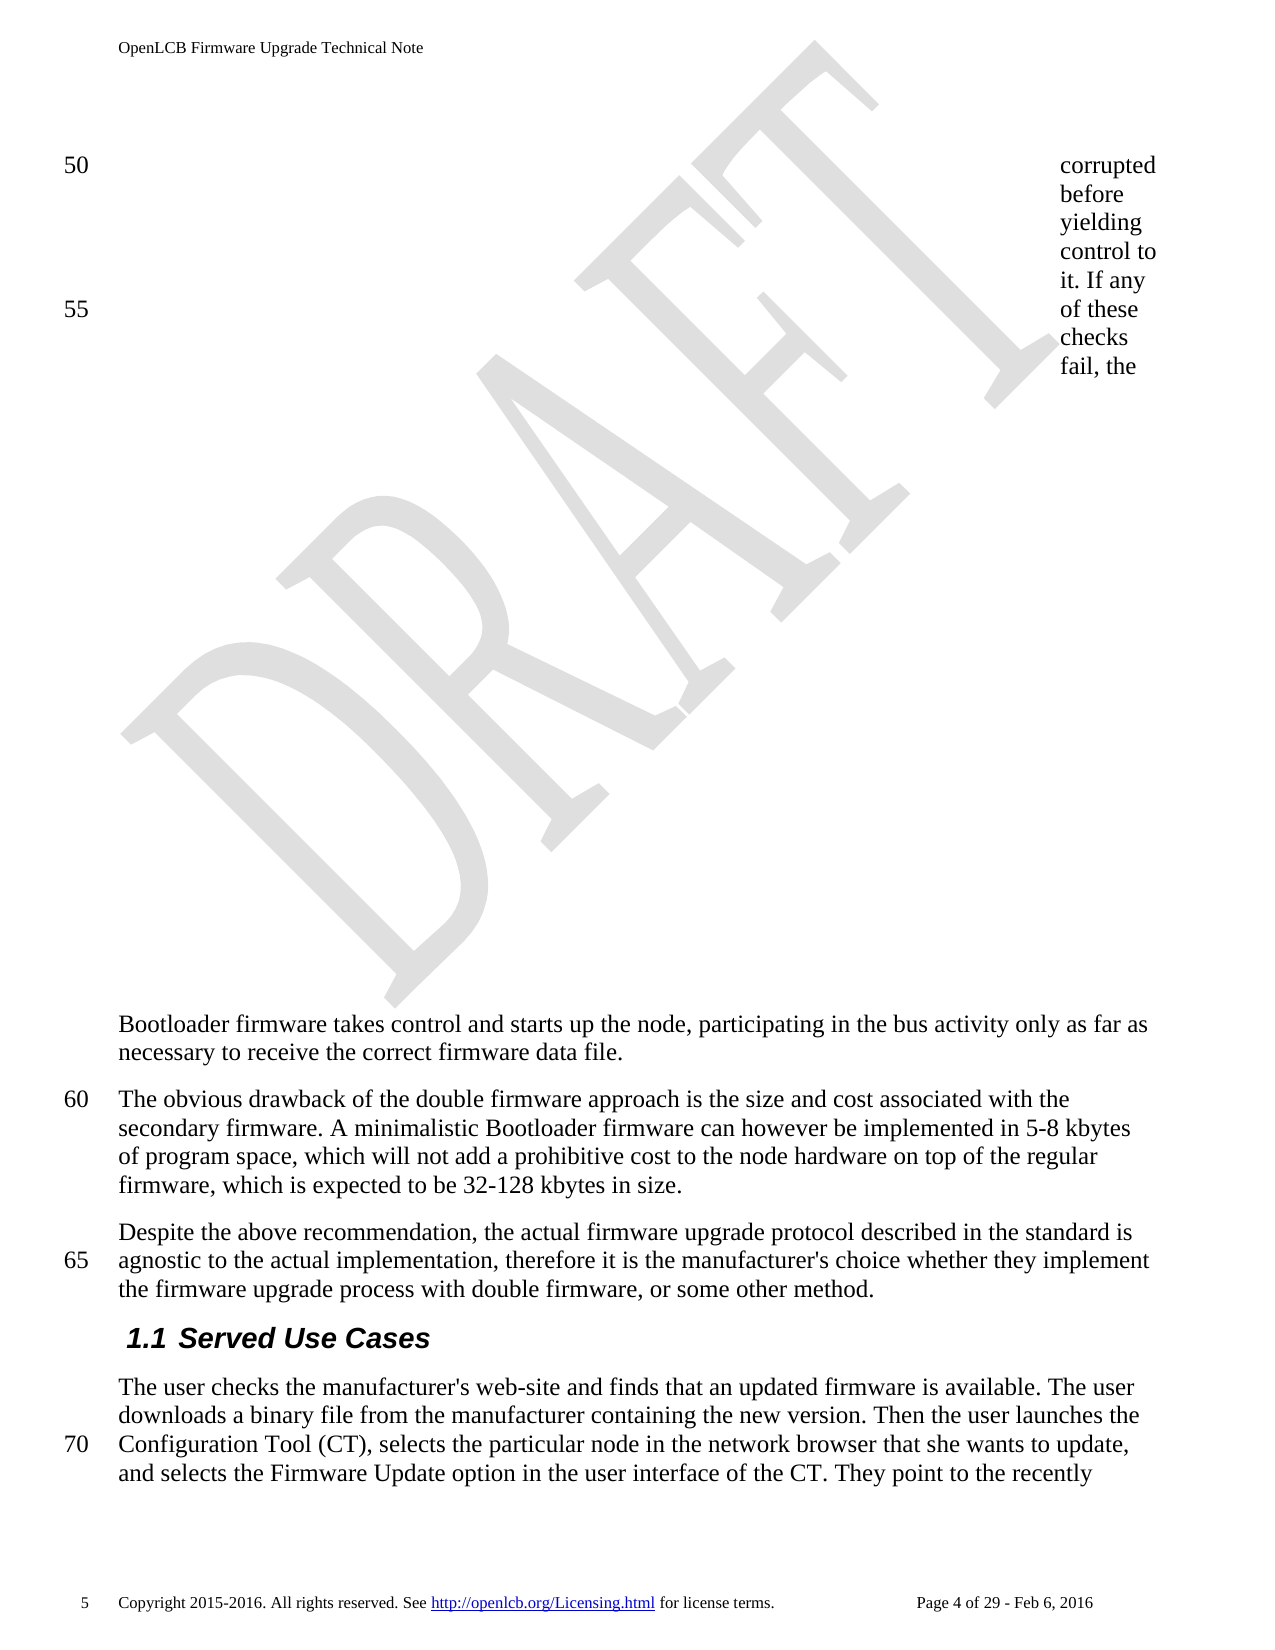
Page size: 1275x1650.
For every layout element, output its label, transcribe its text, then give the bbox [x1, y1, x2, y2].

text Despite the above recommendation, the actual firmware upgrade protocol described in the standard is agnostic to the actual implementation, therefore it is the manufacturer's choice whether they implement the firmware upgrade process with double firmware, or some other method. [118, 1217, 1157, 1303]
text corrupted before yielding control to it. If any of these checks fail, the Bootloader firmware takes control and starts up the node, participating in the bus activity only as far as necessary to receive the correct firmware data file. [118, 150, 1157, 1066]
text The user checks the manufacturer's web-site and finds that an updated firmware is available. The user downloads a binary file from the manufacturer containing the new version. Then the user launches the Configuration Tool (CT), selects the particular node in the network browser that she wants to update, and selects the Firmware Update option in the user interface of the CT. They point to the recently [118, 1372, 1157, 1487]
text The obvious drawback of the double firmware approach is the size and cost associated with the secondary firmware. A minimalistic Bootloader firmware can however be implemented in 5-8 kbytes of program space, which will not add a prohibitive cost to the node hardware on top of the regular firmware, which is expected to be 32-128 kbytes in size. [118, 1084, 1157, 1199]
subtitle Served Use Cases [118, 1321, 1157, 1354]
